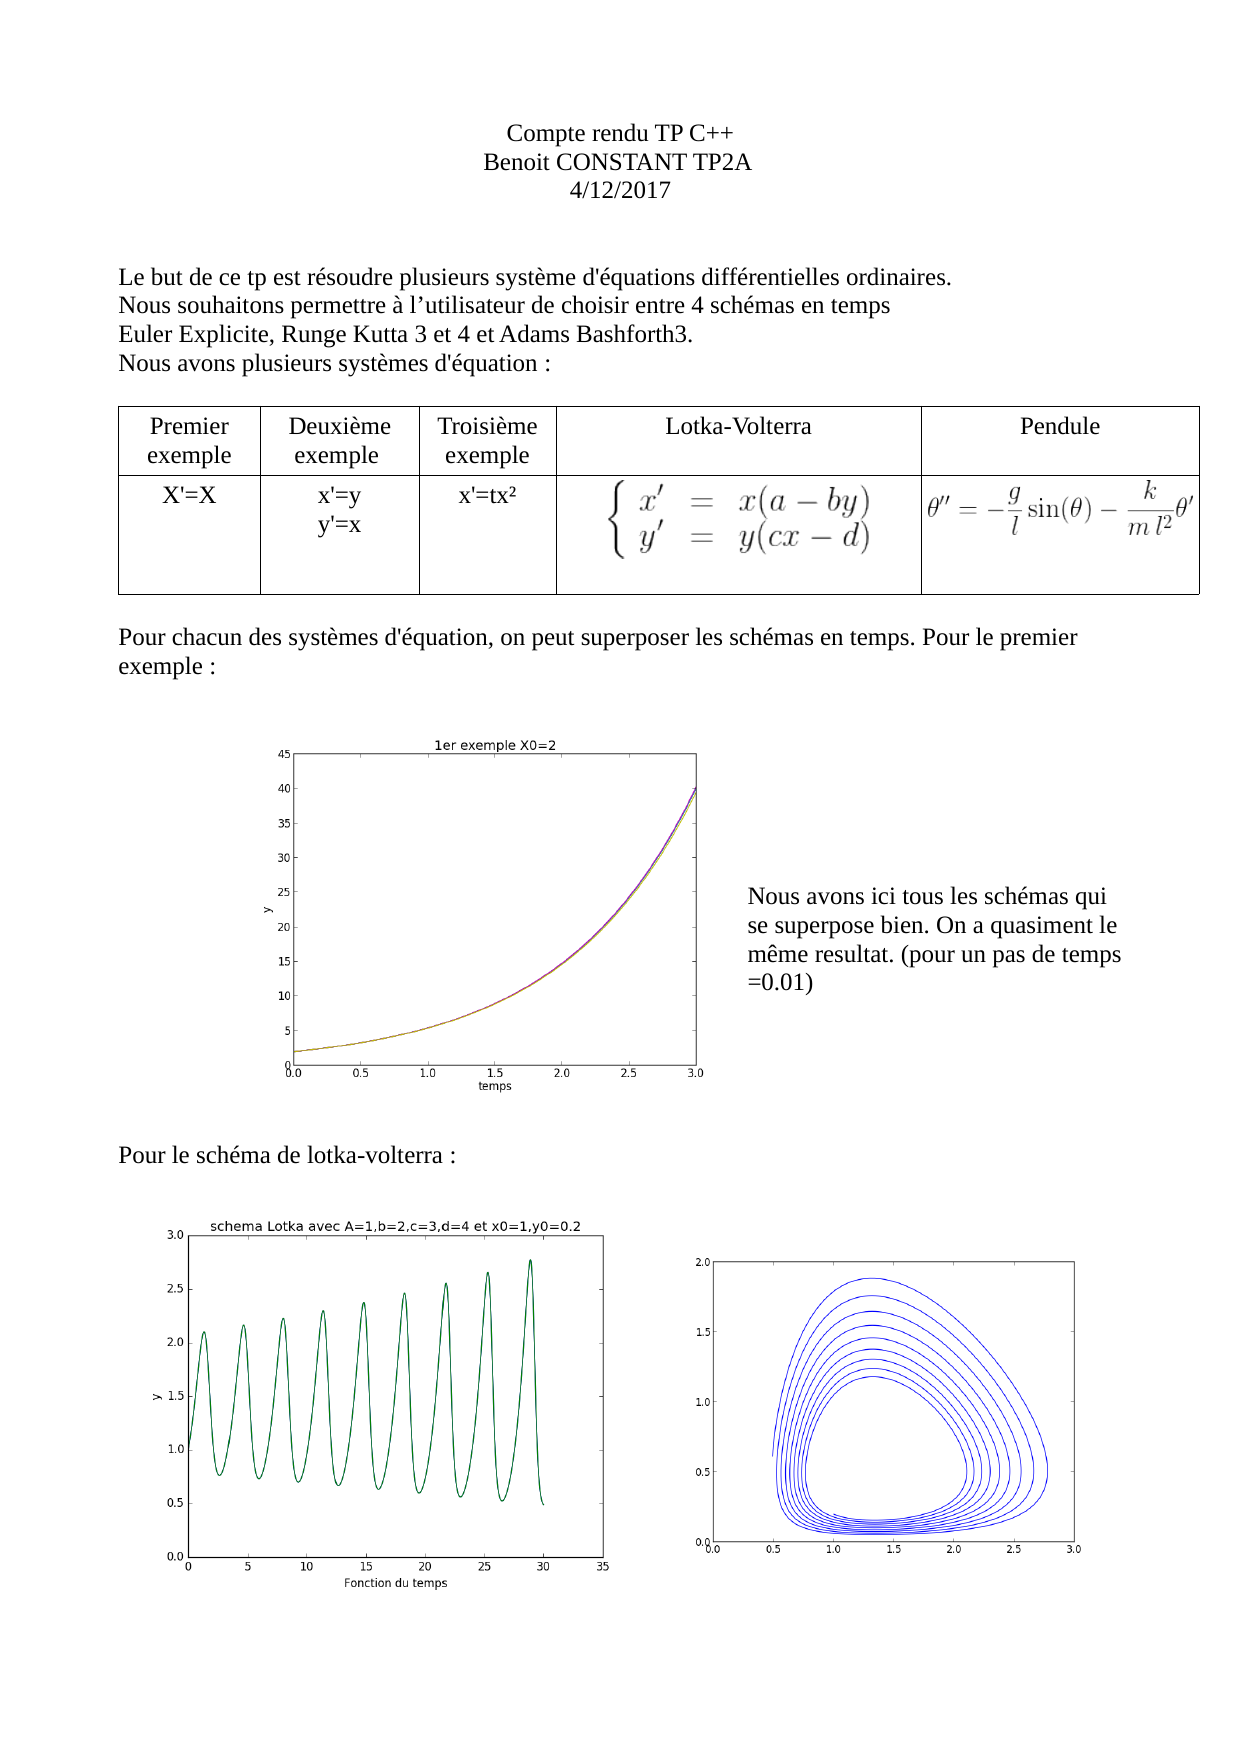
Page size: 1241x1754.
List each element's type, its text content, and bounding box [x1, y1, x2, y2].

text Nous souhaitons permettre à l’utilisateur de choisir entre 4 schémas en temps [118, 291, 1122, 319]
table_cell X'=X [119, 476, 260, 593]
table_header Troisième exemple [420, 407, 556, 475]
text Compte rendu TP C++ [118, 118, 1122, 147]
table_header Premier exemple [119, 407, 260, 475]
table_header Lotka-Volterra [557, 407, 921, 475]
text Euler Explicite, Runge Kutta 3 et 4 et Adams Bashforth3. [118, 319, 1122, 348]
table_header Pendule [922, 407, 1199, 475]
text Nous avons plusieurs systèmes d'équation : [118, 348, 1122, 377]
table_header Deuxième exemple [261, 407, 419, 475]
table_cell x'=tx² [420, 476, 556, 593]
text [118, 881, 229, 996]
text Nous avons ici tous les schémas qui se superpose bien. On a quasiment le même resultat. (pour un pas de temps =0.01) [748, 881, 1122, 996]
table_cell [557, 476, 921, 593]
picture [229, 715, 748, 1104]
text 4/12/2017 [118, 176, 1122, 204]
picture [927, 480, 1194, 535]
table_cell [922, 476, 1199, 593]
table_cell x'=y y'=x [261, 476, 419, 593]
text Pour le schéma de lotka-volterra : [118, 1140, 1122, 1169]
picture [608, 480, 869, 559]
text Le but de ce tp est résoudre plusieurs système d'équations différentielles ordinaires. [118, 262, 1122, 291]
text Pour chacun des systèmes d'équation, on peut superposer les schémas en temps. Pour le premier exemple : [118, 622, 1122, 680]
text Benoit CONSTANT TP2A [118, 147, 1122, 176]
picture [121, 1195, 1121, 1597]
